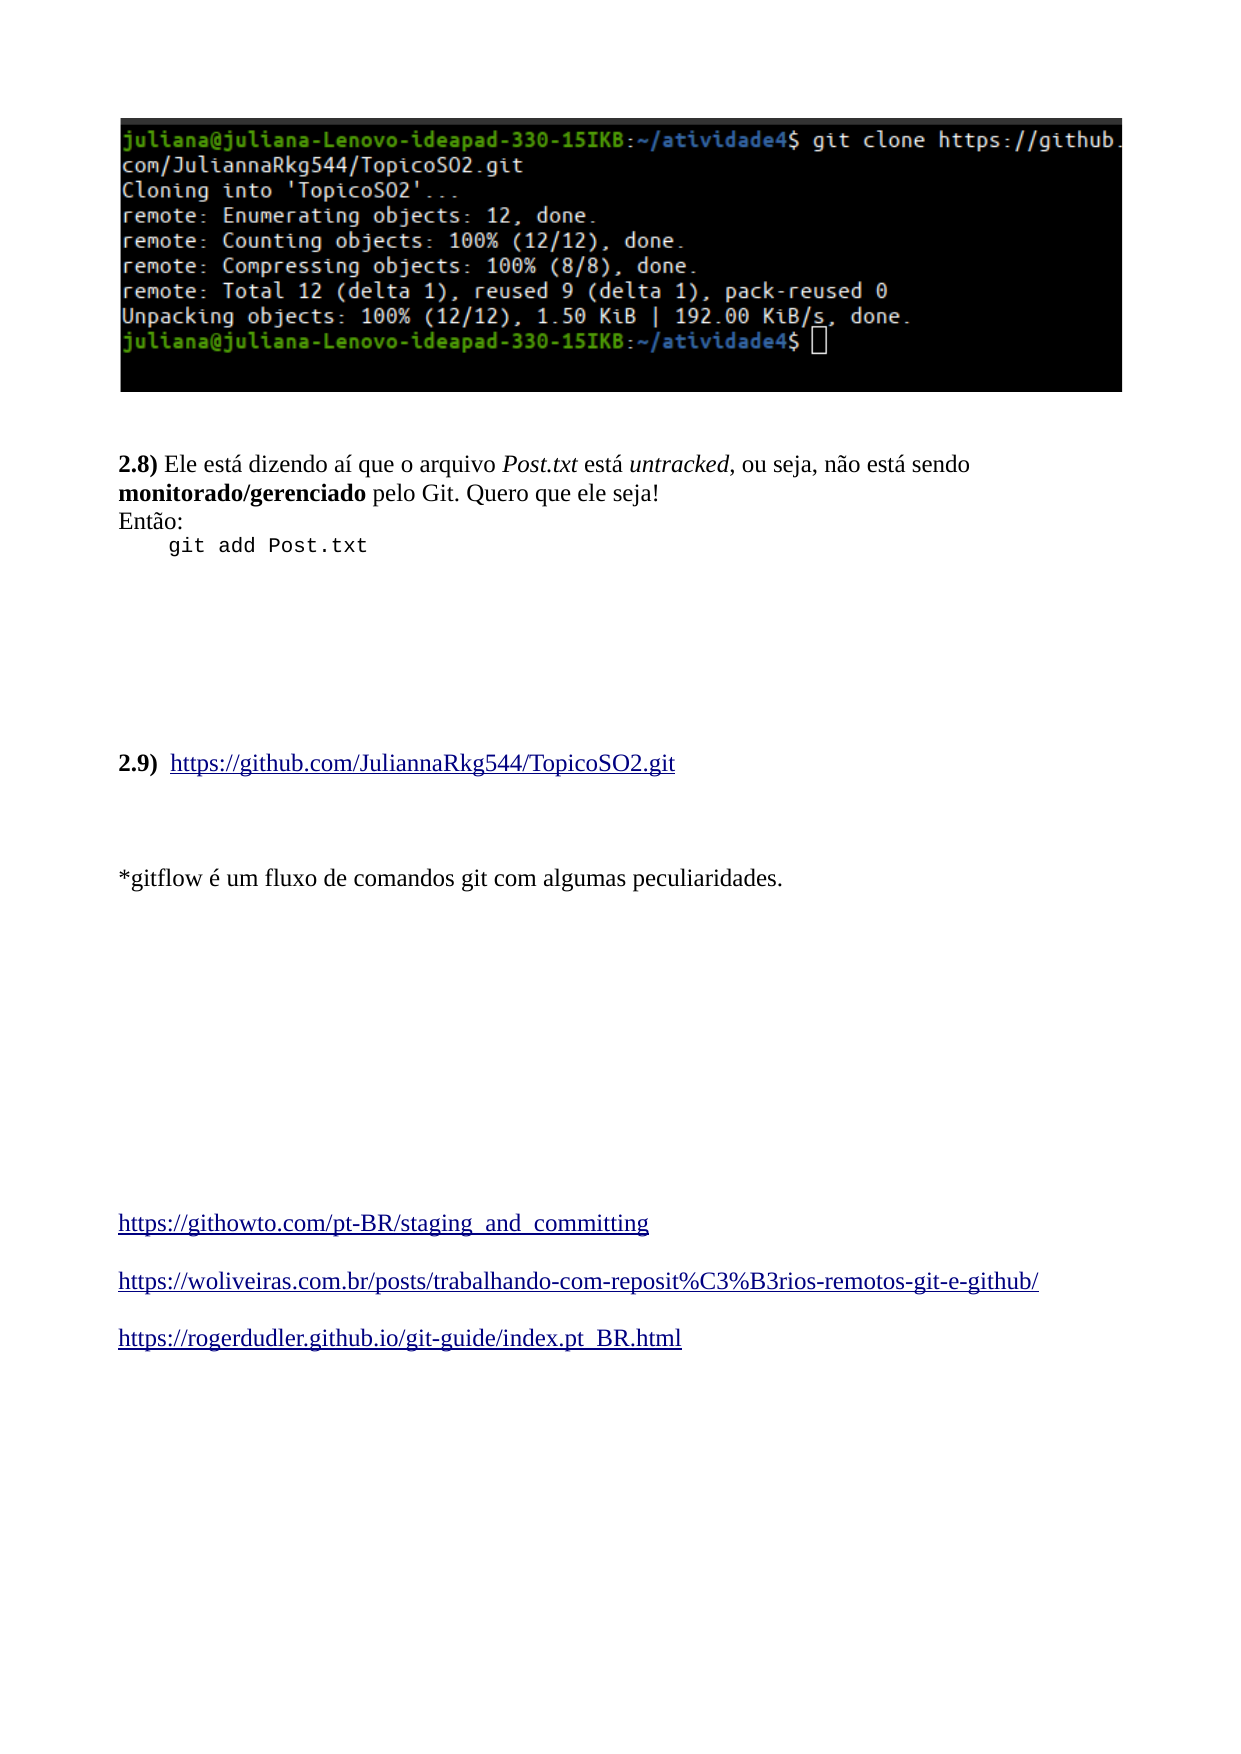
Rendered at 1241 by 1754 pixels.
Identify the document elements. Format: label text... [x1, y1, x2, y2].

text https://rogerdudler.github.io/git-guide/index.pt_BR.html [118, 1323, 1122, 1352]
text https://githowto.com/pt-BR/staging_and_committing [118, 1208, 1122, 1237]
text *gitflow é um fluxo de comandos git com algumas peculiaridades. [118, 863, 1122, 892]
text 2.8) Ele está dizendo aí que o arquivo Post.txt está untracked, ou seja, não está sendo monitorado/gerenciado pelo Git. Quero que ele seja! Então: [118, 449, 1122, 535]
text https://woliveiras.com.br/posts/trabalhando-com-reposit%C3%B3rios-remotos-git-e-github/ [118, 1266, 1122, 1294]
picture [118, 118, 1123, 392]
text 2.9) https://github.com/JuliannaRkg544/TopicoSO2.git [118, 748, 1122, 776]
text git add Post.txt [118, 535, 1122, 559]
